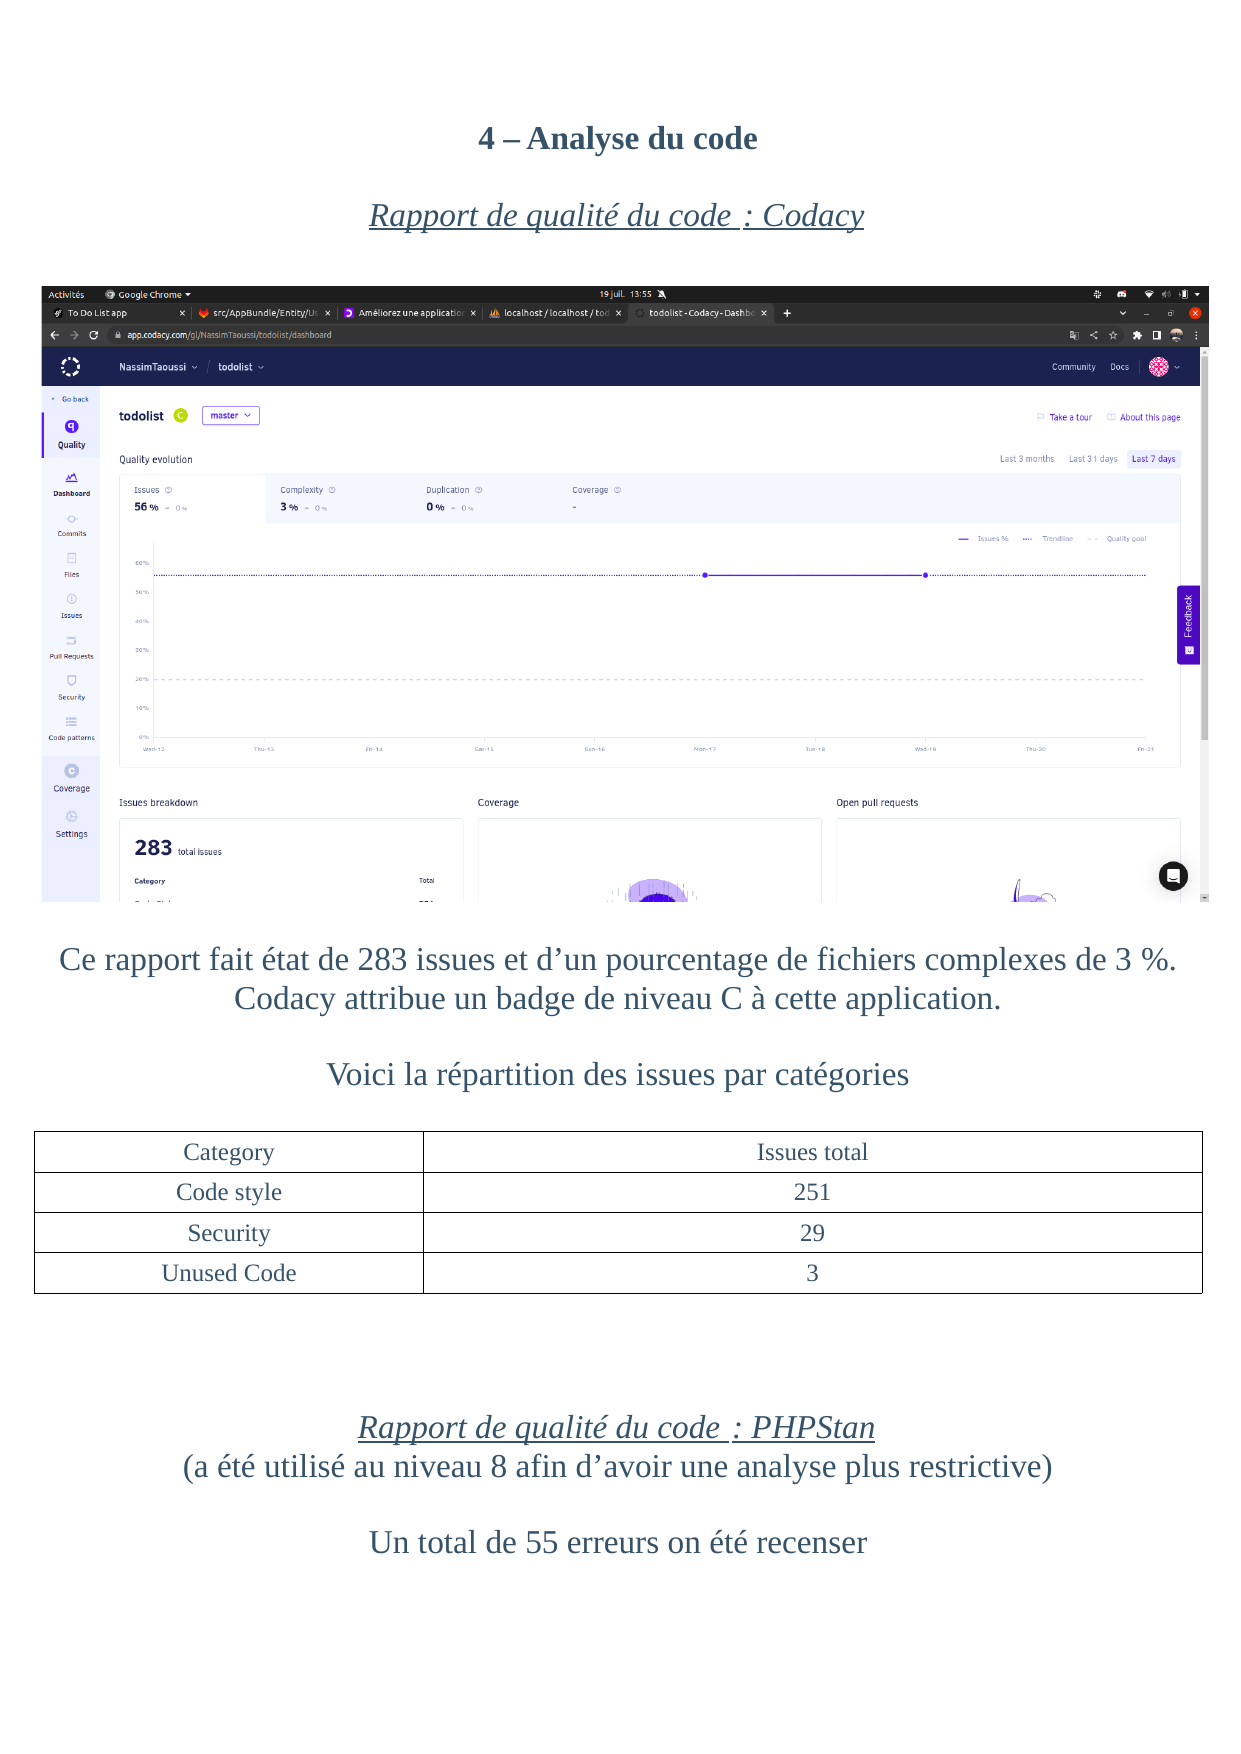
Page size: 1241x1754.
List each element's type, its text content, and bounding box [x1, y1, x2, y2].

table_cell 3 [424, 1253, 1202, 1293]
text 4 – Analyse du code [34, 118, 1202, 156]
text Un total de 55 erreurs on été recenser [34, 1523, 1202, 1561]
table_header Issues total [424, 1132, 1202, 1172]
table_cell 251 [424, 1173, 1202, 1212]
table_cell Unused Code [35, 1253, 423, 1293]
text Rapport de qualité du code : PHPStan [34, 1408, 1202, 1446]
text Rapport de qualité du code : Codacy [34, 195, 1202, 233]
table_cell Security [35, 1213, 423, 1252]
text (a été utilisé au niveau 8 afin d’avoir une analyse plus restrictive) [34, 1446, 1202, 1484]
text Ce rapport fait état de 283 issues et d’un pourcentage de fichiers complexes de 3 %. [34, 940, 1202, 978]
table_cell 29 [424, 1213, 1202, 1252]
picture [41, 286, 1209, 902]
text Voici la répartition des issues par catégories [34, 1055, 1202, 1093]
text Codacy attribue un badge de niveau C à cette application. [34, 978, 1202, 1016]
table_header Category [35, 1132, 423, 1172]
table_cell Code style [35, 1173, 423, 1212]
